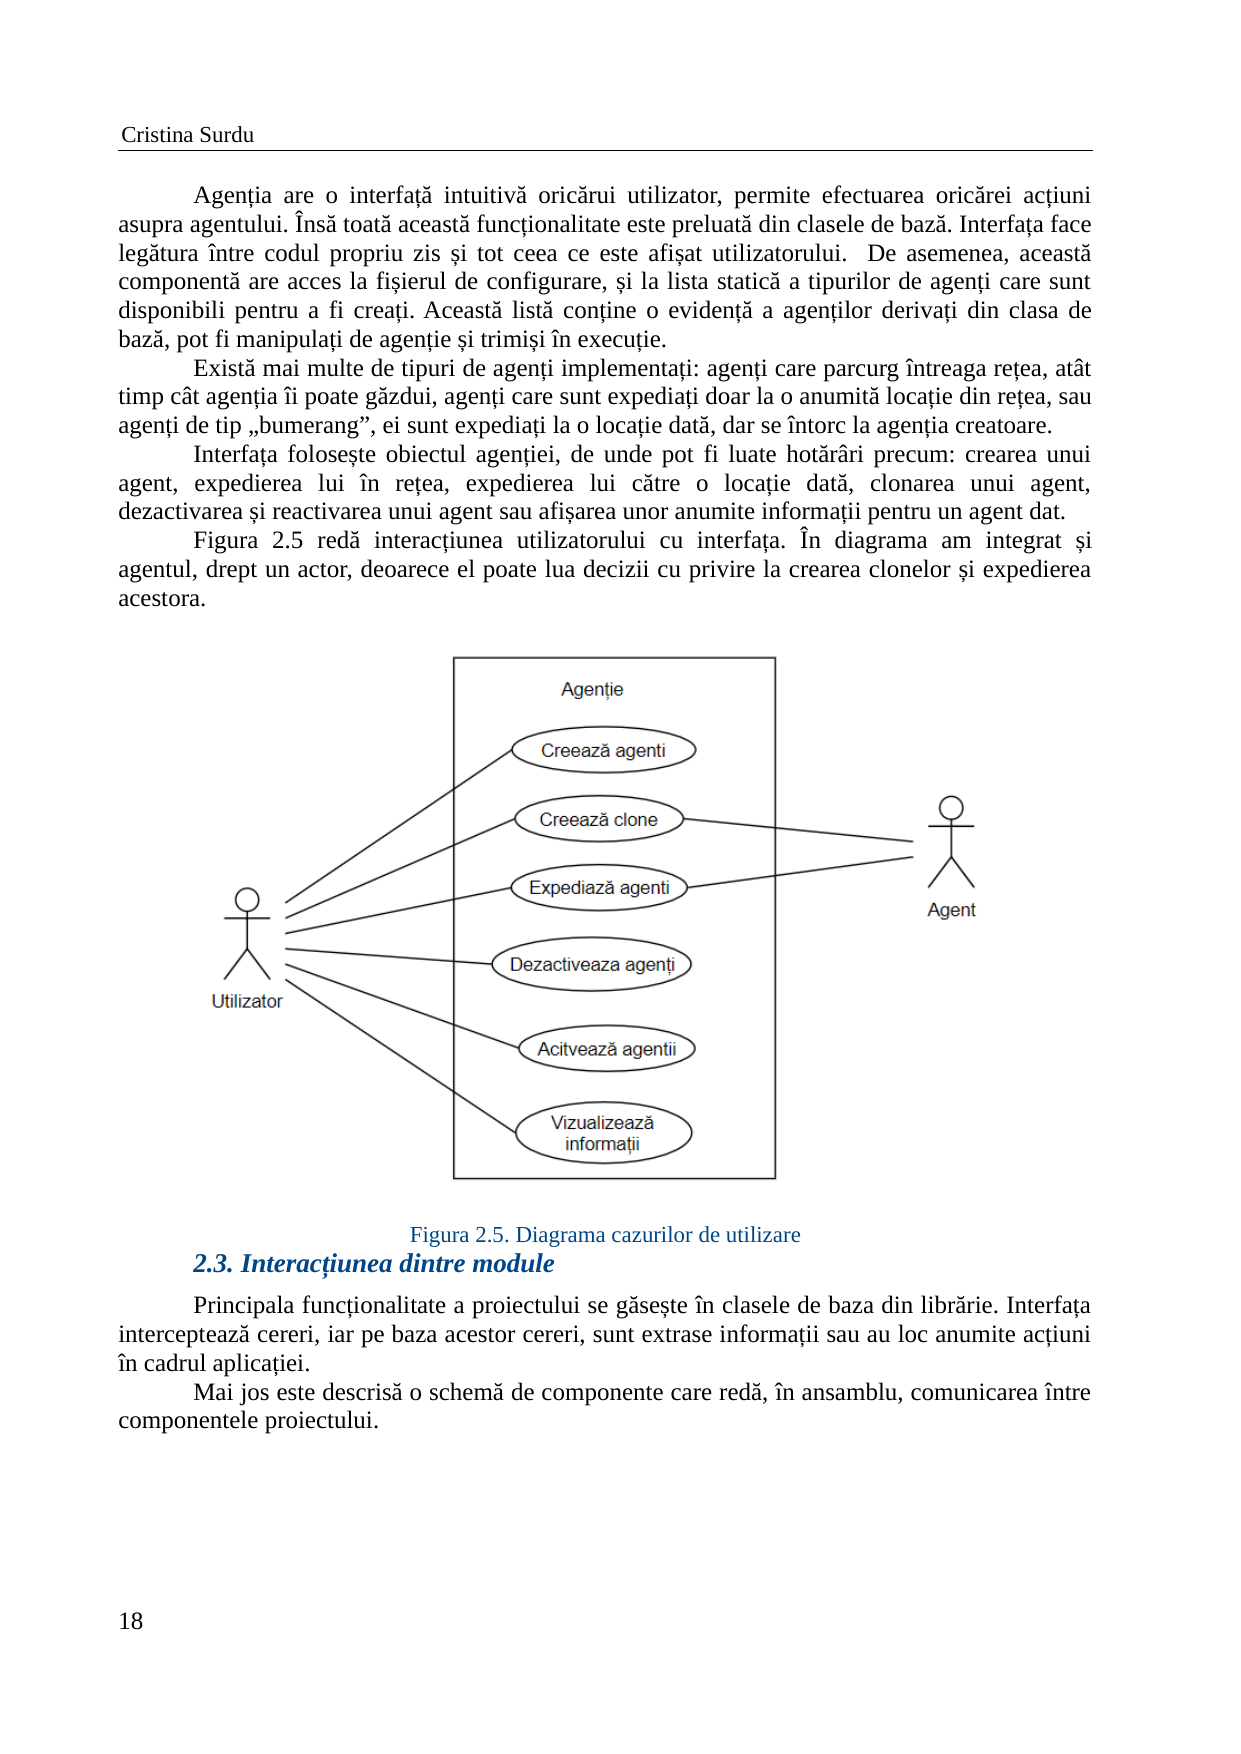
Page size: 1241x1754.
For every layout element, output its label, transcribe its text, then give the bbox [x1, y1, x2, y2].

text Agenția are o interfață intuitivă oricărui utilizator, permite efectuarea oricărei acțiuni asupra agentului. Însă toată această funcționalitate este preluată din clasele de bază. Interfața face legătura între codul propriu zis și tot ceea ce este afișat utilizatorului. De asemenea, această componentă are acces la fișierul de configurare, și la lista statică a tipurilor de agenți care sunt disponibili pentru a fi creați. Această listă conține o evidență a agenților derivați din clasa de bază, pot fi manipulați de agenție și trimiși în execuție. [118, 180, 1093, 353]
picture [178, 611, 1033, 1216]
text Există mai multe de tipuri de agenți implementați: agenți care parcurg întreaga rețea, atât timp cât agenția îi poate găzdui, agenți care sunt expediați doar la o anumită locație din rețea, sau agenți de tip „bumerang”, ei sunt expediați la o locație dată, dar se întorc la agenția creatoare. [118, 353, 1093, 439]
text Mai jos este descrisă o schemă de componente care redă, în ansamblu, comunicarea între componentele proiectului. [118, 1377, 1093, 1434]
text Figura 2.5. Diagrama cazurilor de utilizare [178, 1216, 1033, 1247]
text Figura 2.5 redă interacțiunea utilizatorului cu interfața. În diagrama am integrat și agentul, drept un actor, deoarece el poate lua decizii cu privire la crearea clonelor și expedierea acestora. [118, 525, 1093, 611]
text Interfața folosește obiectul agenției, de unde pot fi luate hotărâri precum: crearea unui agent, expedierea lui în rețea, expedierea lui către o locație dată, clonarea unui agent, dezactivarea și reactivarea unui agent sau afișarea unor anumite informații pentru un agent dat. [118, 439, 1093, 525]
subtitle Interacțiunea dintre module [193, 1081, 1093, 1278]
text Principala funcționalitate a proiectului se găsește în clasele de baza din librărie. Interfața interceptează cereri, iar pe baza acestor cereri, sunt extrase informații sau au loc anumite acțiuni în cadrul aplicației. [118, 1291, 1093, 1377]
